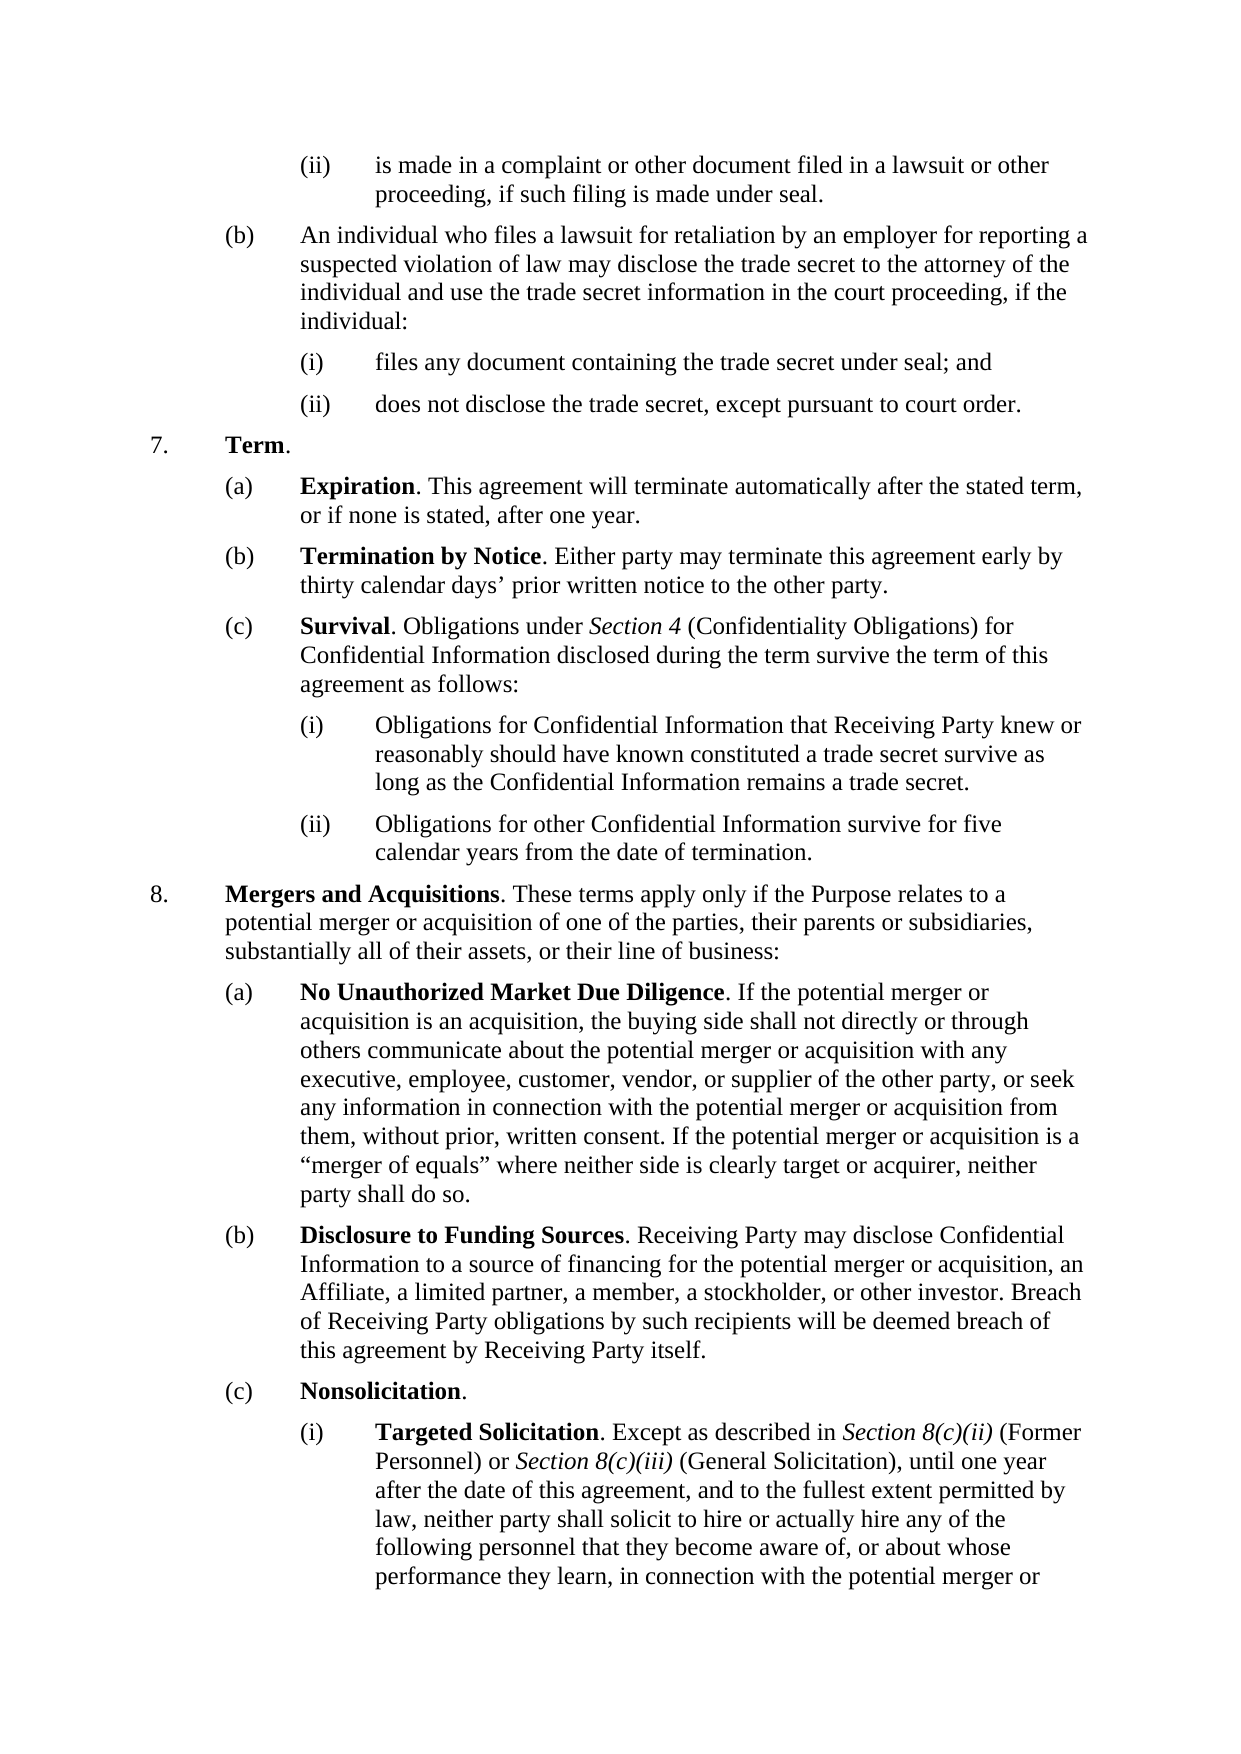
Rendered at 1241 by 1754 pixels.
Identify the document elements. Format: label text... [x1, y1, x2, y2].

text (c) Nonsolicitation. [225, 1376, 1090, 1405]
text (c) Survival. Obligations under Section 4 (Confidentiality Obligations) for Confidential Information disclosed during the term survive the term of this agreement as follows: [225, 611, 1090, 697]
text (a) Expiration. This agreement will terminate automatically after the stated term, or if none is stated, after one year. [225, 471, 1090, 529]
text 7. Term. [150, 430, 1090, 459]
text 8. Mergers and Acquisitions. These terms apply only if the Purpose relates to a potential merger or acquisition of one of the parties, their parents or subsidiaries, substantially all of their assets, or their line of business: [150, 879, 1090, 965]
text (i) Targeted Solicitation. Except as described in Section 8(c)(ii) (Former Personnel) or Section 8(c)(iii) (General Solicitation), until one year after the date of this agreement, and to the fullest extent permitted by law, neither party shall solicit to hire or actually hire any of the following personnel that they become aware of, or about whose performance they learn, in connection with the potential merger or [300, 1417, 1090, 1590]
text (ii) is made in a complaint or other document filed in a lawsuit or other proceeding, if such filing is made under seal. [300, 150, 1090, 207]
text (i) Obligations for Confidential Information that Receiving Party knew or reasonably should have known constituted a trade secret survive as long as the Confidential Information remains a trade secret. [300, 710, 1090, 796]
text (i) files any document containing the trade secret under seal; and [300, 347, 1090, 376]
text (b) Termination by Notice. Either party may terminate this agreement early by thirty calendar days’ prior written notice to the other party. [225, 541, 1090, 599]
text (b) Disclosure to Funding Sources. Receiving Party may disclose Confidential Information to a source of financing for the potential merger or acquisition, an Affiliate, a limited partner, a member, a stockholder, or other investor. Breach of Receiving Party obligations by such recipients will be deemed breach of this agreement by Receiving Party itself. [225, 1220, 1090, 1364]
text (ii) does not disclose the trade secret, except pursuant to court order. [300, 389, 1090, 417]
text (a) No Unauthorized Market Due Diligence. If the potential merger or acquisition is an acquisition, the buying side shall not directly or through others communicate about the potential merger or acquisition with any executive, employee, customer, vendor, or supplier of the other party, or seek any information in connection with the potential merger or acquisition from them, without prior, written consent. If the potential merger or acquisition is a “merger of equals” where neither side is clearly target or acquirer, neither party shall do so. [225, 977, 1090, 1207]
text (b) An individual who files a lawsuit for retaliation by an employer for reporting a suspected violation of law may disclose the trade secret to the attorney of the individual and use the trade secret information in the court proceeding, if the individual: [225, 220, 1090, 335]
text (ii) Obligations for other Confidential Information survive for five calendar years from the date of termination. [300, 809, 1090, 866]
